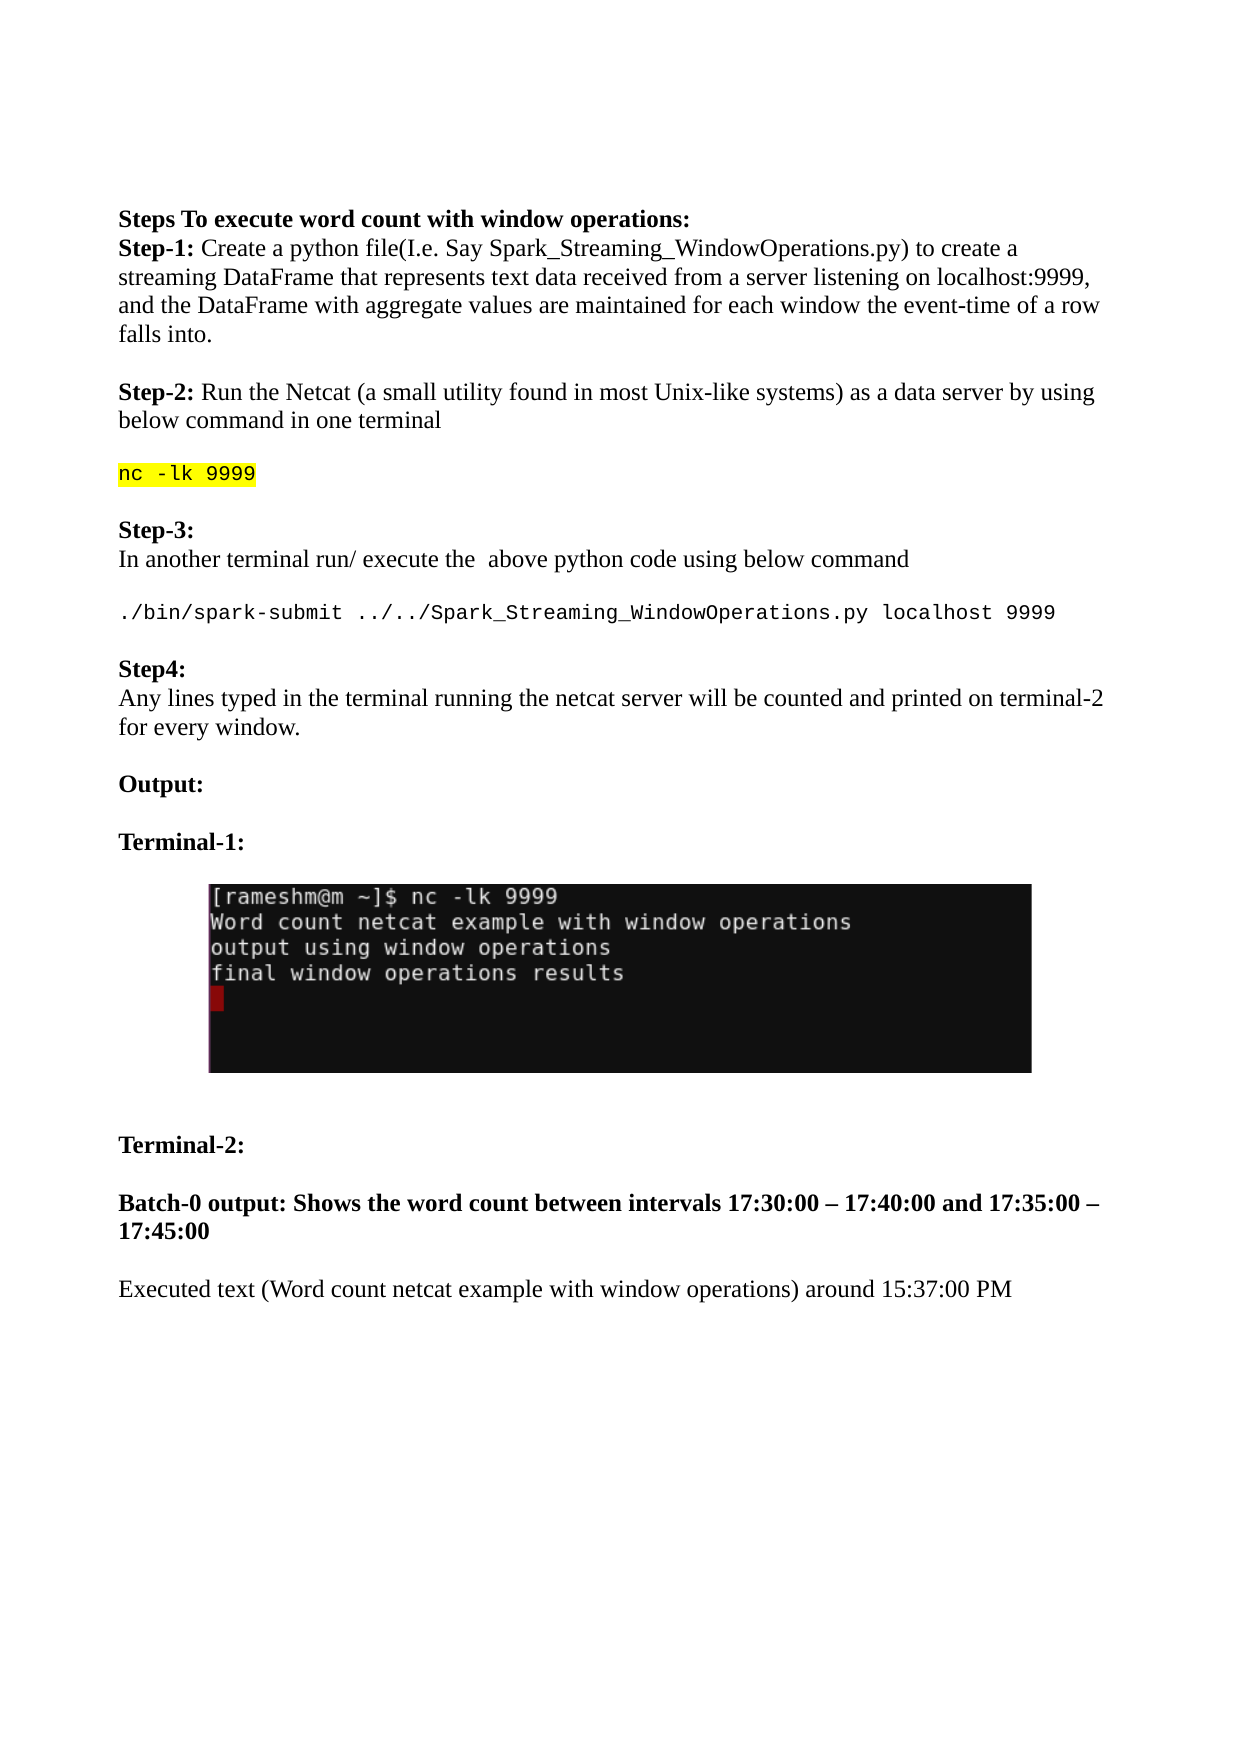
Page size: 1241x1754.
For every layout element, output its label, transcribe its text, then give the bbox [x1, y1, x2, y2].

text Steps To execute word count with window operations: [118, 204, 1122, 233]
text Terminal-1: [118, 827, 1122, 855]
text Executed text (Word count netcat example with window operations) around 15:37:00 PM [118, 1274, 1122, 1303]
text Step-2: Run the Netcat (a small utility found in most Unix-like systems) as a data server by using below command in one terminal [118, 377, 1122, 434]
text Step4: [118, 654, 1122, 683]
text Terminal-2: [118, 1130, 1122, 1159]
text ./bin/spark-submit ../../Spark_Streaming_WindowOperations.py localhost 9999 [118, 602, 1122, 625]
text nc -lk 9999 [118, 463, 1122, 487]
text Any lines typed in the terminal running the netcat server will be counted and printed on terminal-2 for every window. [118, 683, 1122, 740]
text In another terminal run/ execute the above python code using below command [118, 544, 1122, 573]
text Batch-0 output: Shows the word count between intervals 17:30:00 – 17:40:00 and 17:35:00 – 17:45:00 [118, 1188, 1122, 1245]
text Step-3: [118, 516, 1122, 544]
picture [208, 884, 1032, 1073]
text Step-1: Create a python file(I.e. Say Spark_Streaming_WindowOperations.py) to create a streaming DataFrame that represents text data received from a server listening on localhost:9999, and the DataFrame with aggregate values are maintained for each window the event-time of a row falls into. [118, 233, 1122, 348]
text Output: [118, 769, 1122, 798]
